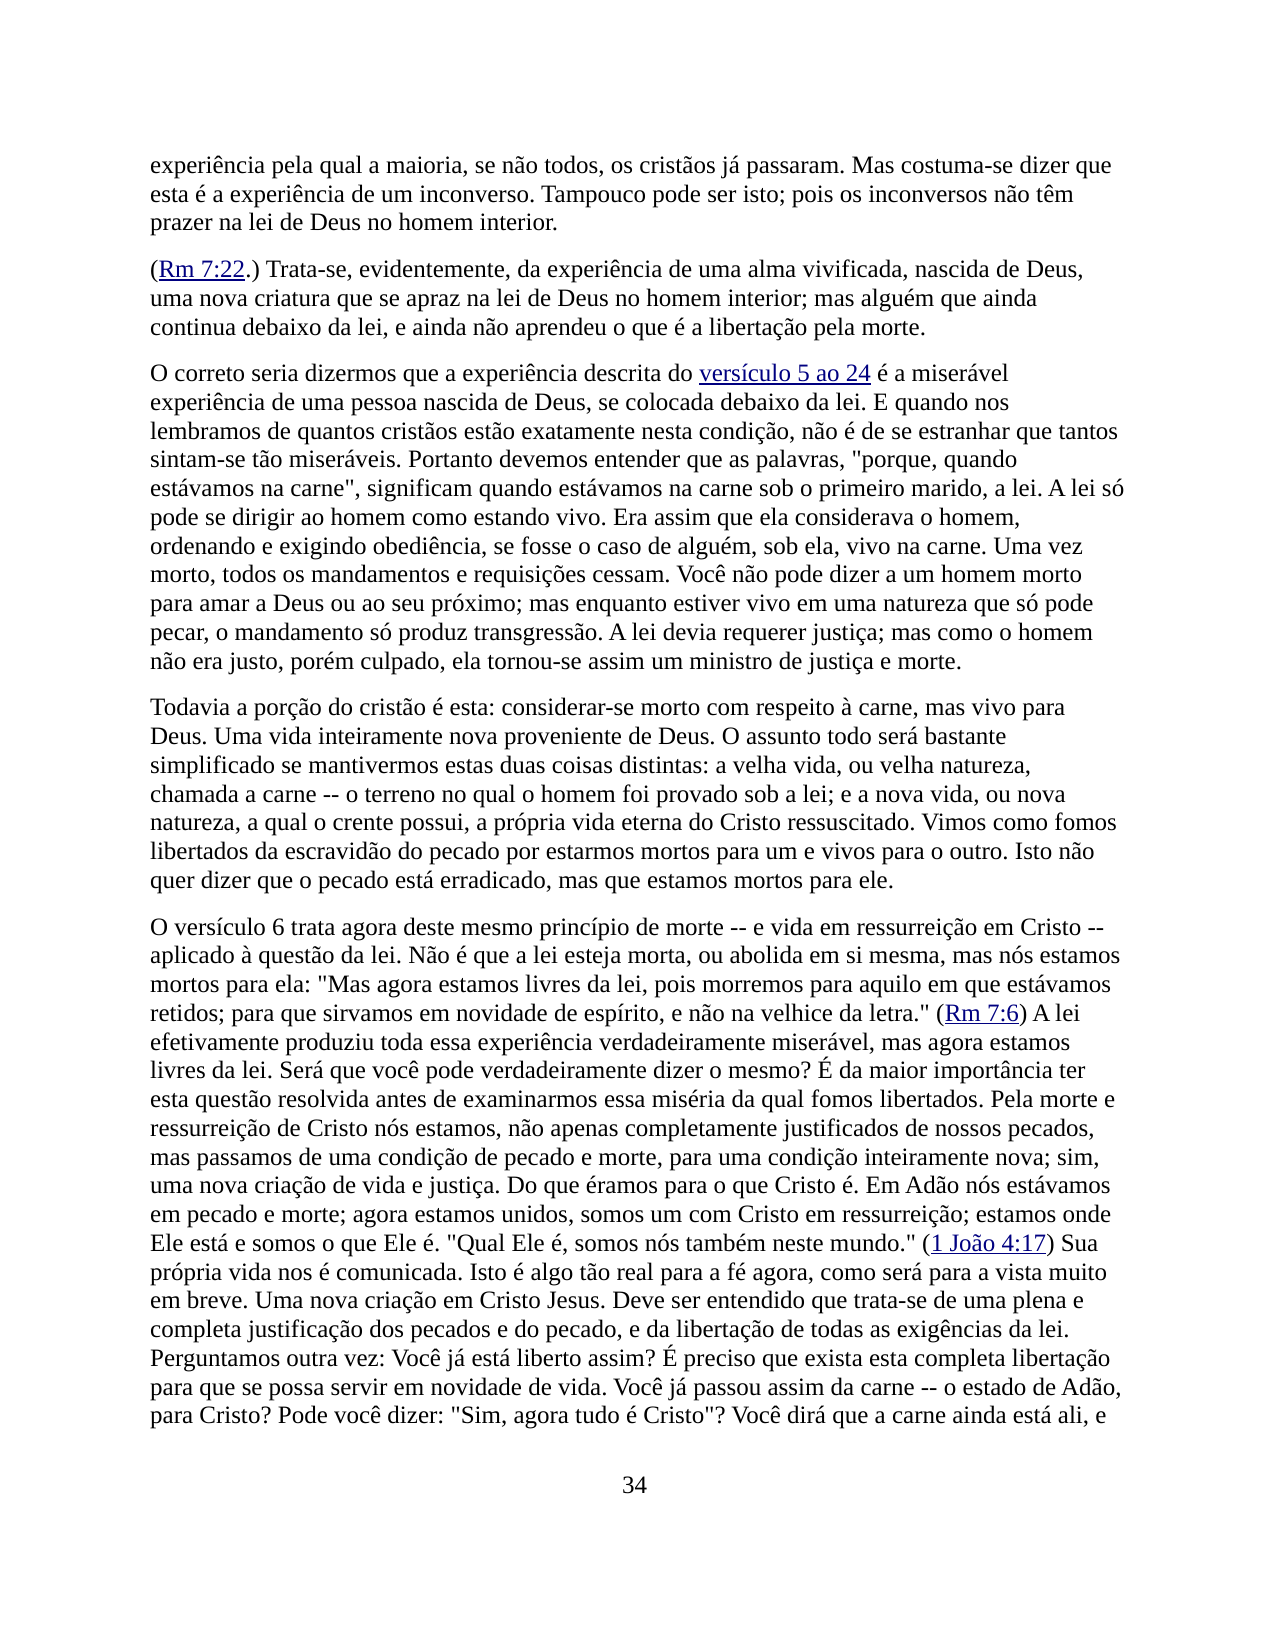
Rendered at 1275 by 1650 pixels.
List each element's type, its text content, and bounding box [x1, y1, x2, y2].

text Todavia a porção do cristão é esta: considerar-se morto com respeito à carne, mas vivo para Deus. Uma vida inteiramente nova proveniente de Deus. O assunto todo será bastante simplificado se mantivermos estas duas coisas distintas: a velha vida, ou velha natureza, chamada a carne -- o terreno no qual o homem foi provado sob a lei; e a nova vida, ou nova natureza, a qual o crente possui, a própria vida eterna do Cristo ressuscitado. Vimos como fomos libertados da escravidão do pecado por estarmos mortos para um e vivos para o outro. Isto não quer dizer que o pecado está erradicado, mas que estamos mortos para ele. [150, 692, 1125, 894]
text (Rm 7:22.) Trata-se, evidentemente, da experiência de uma alma vivificada, nascida de Deus, uma nova criatura que se apraz na lei de Deus no homem interior; mas alguém que ainda continua debaixo da lei, e ainda não aprendeu o que é a libertação pela morte. [150, 254, 1125, 340]
text O correto seria dizermos que a experiência descrita do versículo 5 ao 24 é a miserável experiência de uma pessoa nascida de Deus, se colocada debaixo da lei. E quando nos lembramos de quantos cristãos estão exatamente nesta condição, não é de se estranhar que tantos sintam-se tão miseráveis. Portanto devemos entender que as palavras, "porque, quando estávamos na carne", significam quando estávamos na carne sob o primeiro marido, a lei. A lei só pode se dirigir ao homem como estando vivo. Era assim que ela considerava o homem, ordenando e exigindo obediência, se fosse o caso de alguém, sob ela, vivo na carne. Uma vez morto, todos os mandamentos e requisições cessam. Você não pode dizer a um homem morto para amar a Deus ou ao seu próximo; mas enquanto estiver vivo em uma natureza que só pode pecar, o mandamento só produz transgressão. A lei devia requerer justiça; mas como o homem não era justo, porém culpado, ela tornou-se assim um ministro de justiça e morte. [150, 358, 1125, 674]
text O versículo 6 trata agora deste mesmo princípio de morte -- e vida em ressurreição em Cristo -- aplicado à questão da lei. Não é que a lei esteja morta, ou abolida em si mesma, mas nós estamos mortos para ela: "Mas agora estamos livres da lei, pois morremos para aquilo em que estávamos retidos; para que sirvamos em novidade de espírito, e não na velhice da letra." (Rm 7:6) A lei efetivamente produziu toda essa experiência verdadeiramente miserável, mas agora estamos livres da lei. Será que você pode verdadeiramente dizer o mesmo? É da maior importância ter esta questão resolvida antes de examinarmos essa miséria da qual fomos libertados. Pela morte e ressurreição de Cristo nós estamos, não apenas completamente justificados de nossos pecados, mas passamos de uma condição de pecado e morte, para uma condição inteiramente nova; sim, uma nova criação de vida e justiça. Do que éramos para o que Cristo é. Em Adão nós estávamos em pecado e morte; agora estamos unidos, somos um com Cristo em ressurreição; estamos onde Ele está e somos o que Ele é. "Qual Ele é, somos nós também neste mundo." (1 João 4:17) Sua própria vida nos é comunicada. Isto é algo tão real para a fé agora, como será para a vista muito em breve. Uma nova criação em Cristo Jesus. Deve ser entendido que trata-se de uma plena e completa justificação dos pecados e do pecado, e da libertação de todas as exigências da lei. Perguntamos outra vez: Você já está liberto assim? É preciso que exista esta completa libertação para que se possa servir em novidade de vida. Você já passou assim da carne -- o estado de Adão, para Cristo? Pode você dizer: "Sim, agora tudo é Cristo"? Você dirá que a carne ainda está ali, e [150, 912, 1125, 1429]
text experiência pela qual a maioria, se não todos, os cristãos já passaram. Mas costuma-se dizer que esta é a experiência de um inconverso. Tampouco pode ser isto; pois os inconversos não têm prazer na lei de Deus no homem interior. [150, 150, 1125, 236]
